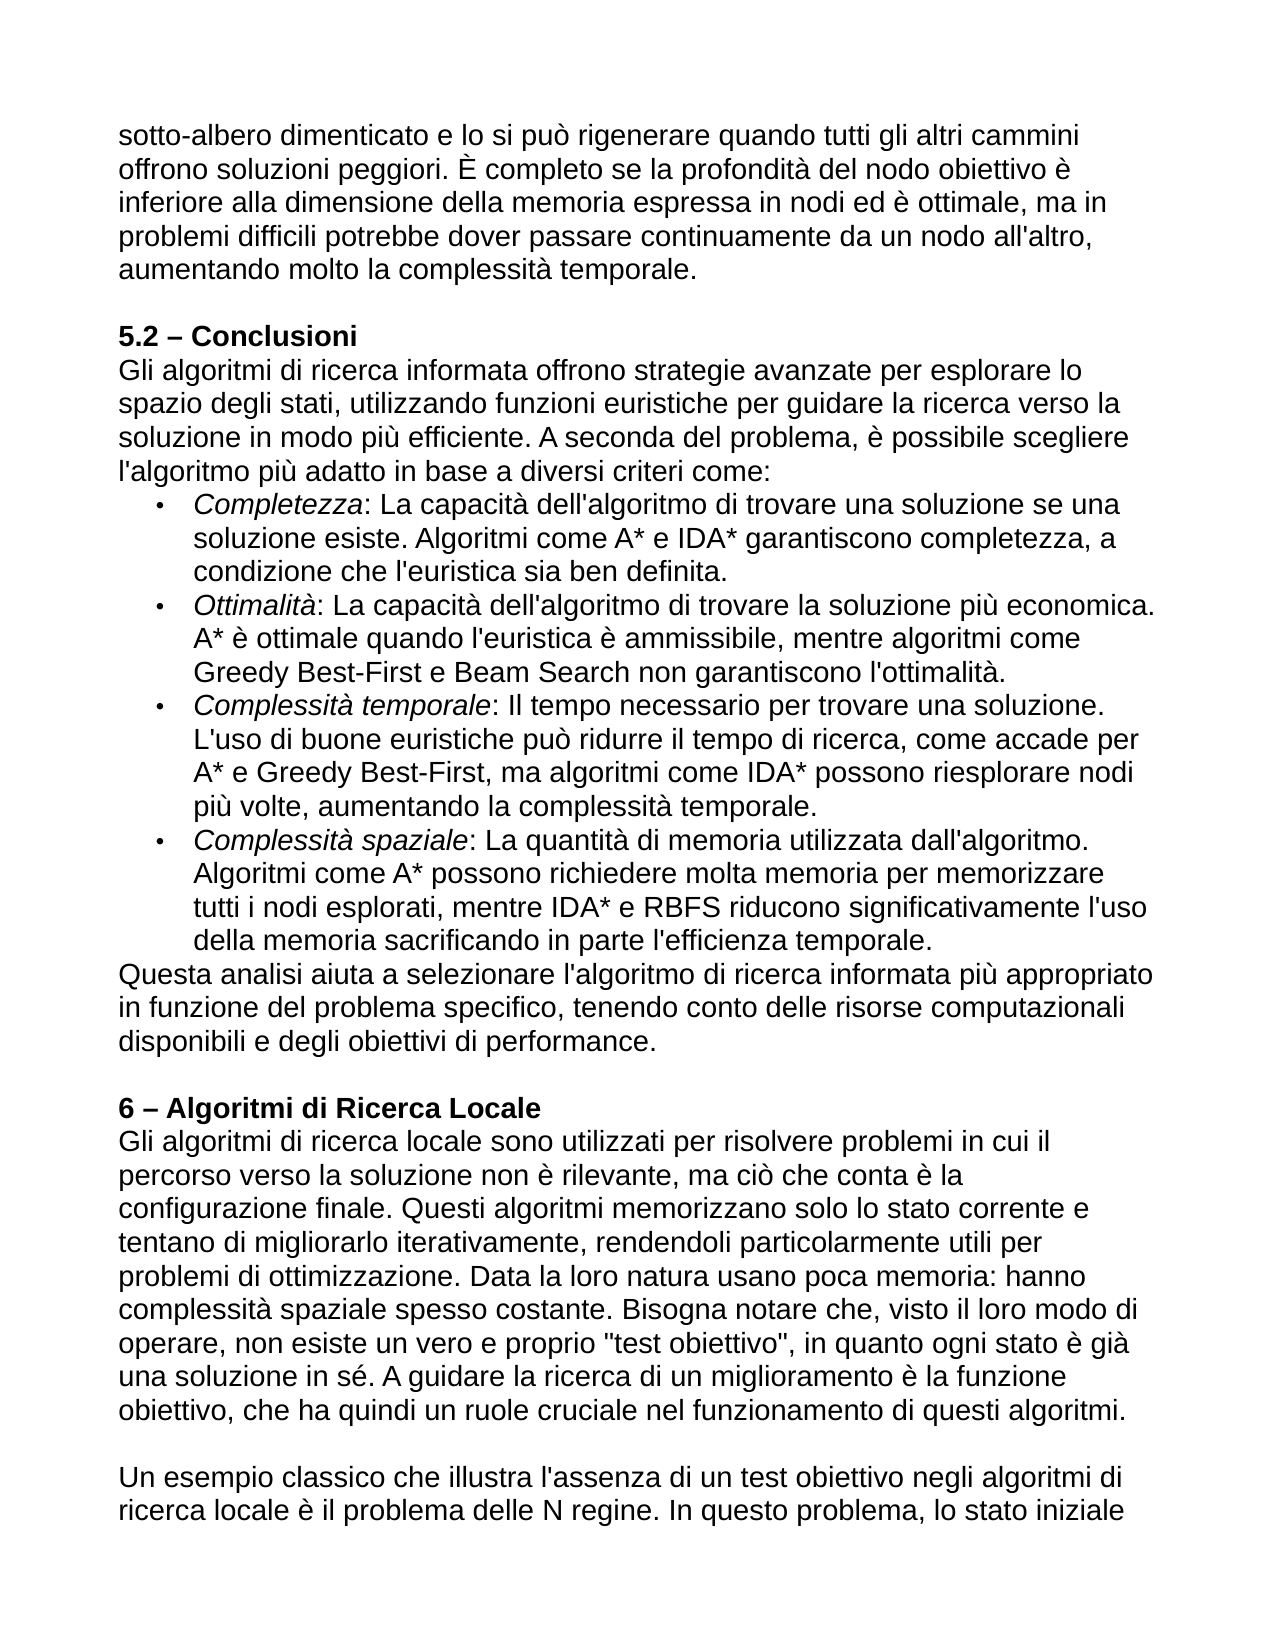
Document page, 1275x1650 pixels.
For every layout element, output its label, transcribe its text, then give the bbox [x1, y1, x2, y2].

text Gli algoritmi di ricerca informata offrono strategie avanzate per esplorare lo spazio degli stati, utilizzando funzioni euristiche per guidare la ricerca verso la soluzione in modo più efficiente. A seconda del problema, è possibile scegliere l'algoritmo più adatto in base a diversi criteri come: [118, 353, 1157, 487]
text Un esempio classico che illustra l'assenza di un test obiettivo negli algoritmi di ricerca locale è il problema delle N regine. In questo problema, lo stato iniziale [118, 1460, 1157, 1527]
list Completezza: La capacità dell'algoritmo di trovare una soluzione se una soluzione esiste. Algoritmi come A* e IDA* garantiscono completezza, a condizione che l'euristica sia ben definita. [156, 487, 1157, 588]
text Gli algoritmi di ricerca locale sono utilizzati per risolvere problemi in cui il percorso verso la soluzione non è rilevante, ma ciò che conta è la configurazione finale. Questi algoritmi memorizzano solo lo stato corrente e tentano di migliorarlo iterativamente, rendendoli particolarmente utili per problemi di ottimizzazione. Data la loro natura usano poca memoria: hanno complessità spaziale spesso costante. Bisogna notare che, visto il loro modo di operare, non esiste un vero e proprio "test obiettivo", in quanto ogni stato è già una soluzione in sé. A guidare la ricerca di un miglioramento è la funzione obiettivo, che ha quindi un ruole cruciale nel funzionamento di questi algoritmi. [118, 1124, 1157, 1426]
list Complessità temporale: Il tempo necessario per trovare una soluzione. L'uso di buone euristiche può ridurre il tempo di ricerca, come accade per A* e Greedy Best-First, ma algoritmi come IDA* possono riesplorare nodi più volte, aumentando la complessità temporale. [156, 688, 1157, 822]
text 6 – Algoritmi di Ricerca Locale [118, 1091, 1157, 1124]
text 5.2 – Conclusioni [118, 319, 1157, 353]
text Questa analisi aiuta a selezionare l'algoritmo di ricerca informata più appropriato in funzione del problema specifico, tenendo conto delle risorse computazionali disponibili e degli obiettivi di performance. [118, 957, 1157, 1057]
list Complessità spaziale: La quantità di memoria utilizzata dall'algoritmo. Algoritmi come A* possono richiedere molta memoria per memorizzare tutti i nodi esplorati, mentre IDA* e RBFS riducono significativamente l'uso della memoria sacrificando in parte l'efficienza temporale. [156, 822, 1157, 957]
list Ottimalità: La capacità dell'algoritmo di trovare la soluzione più economica. A* è ottimale quando l'euristica è ammissibile, mentre algoritmi come Greedy Best-First e Beam Search non garantiscono l'ottimalità. [156, 588, 1157, 688]
text sotto-albero dimenticato e lo si può rigenerare quando tutti gli altri cammini offrono soluzioni peggiori. È completo se la profondità del nodo obiettivo è inferiore alla dimensione della memoria espressa in nodi ed è ottimale, ma in problemi difficili potrebbe dover passare continuamente da un nodo all'altro, aumentando molto la complessità temporale. [118, 118, 1157, 286]
